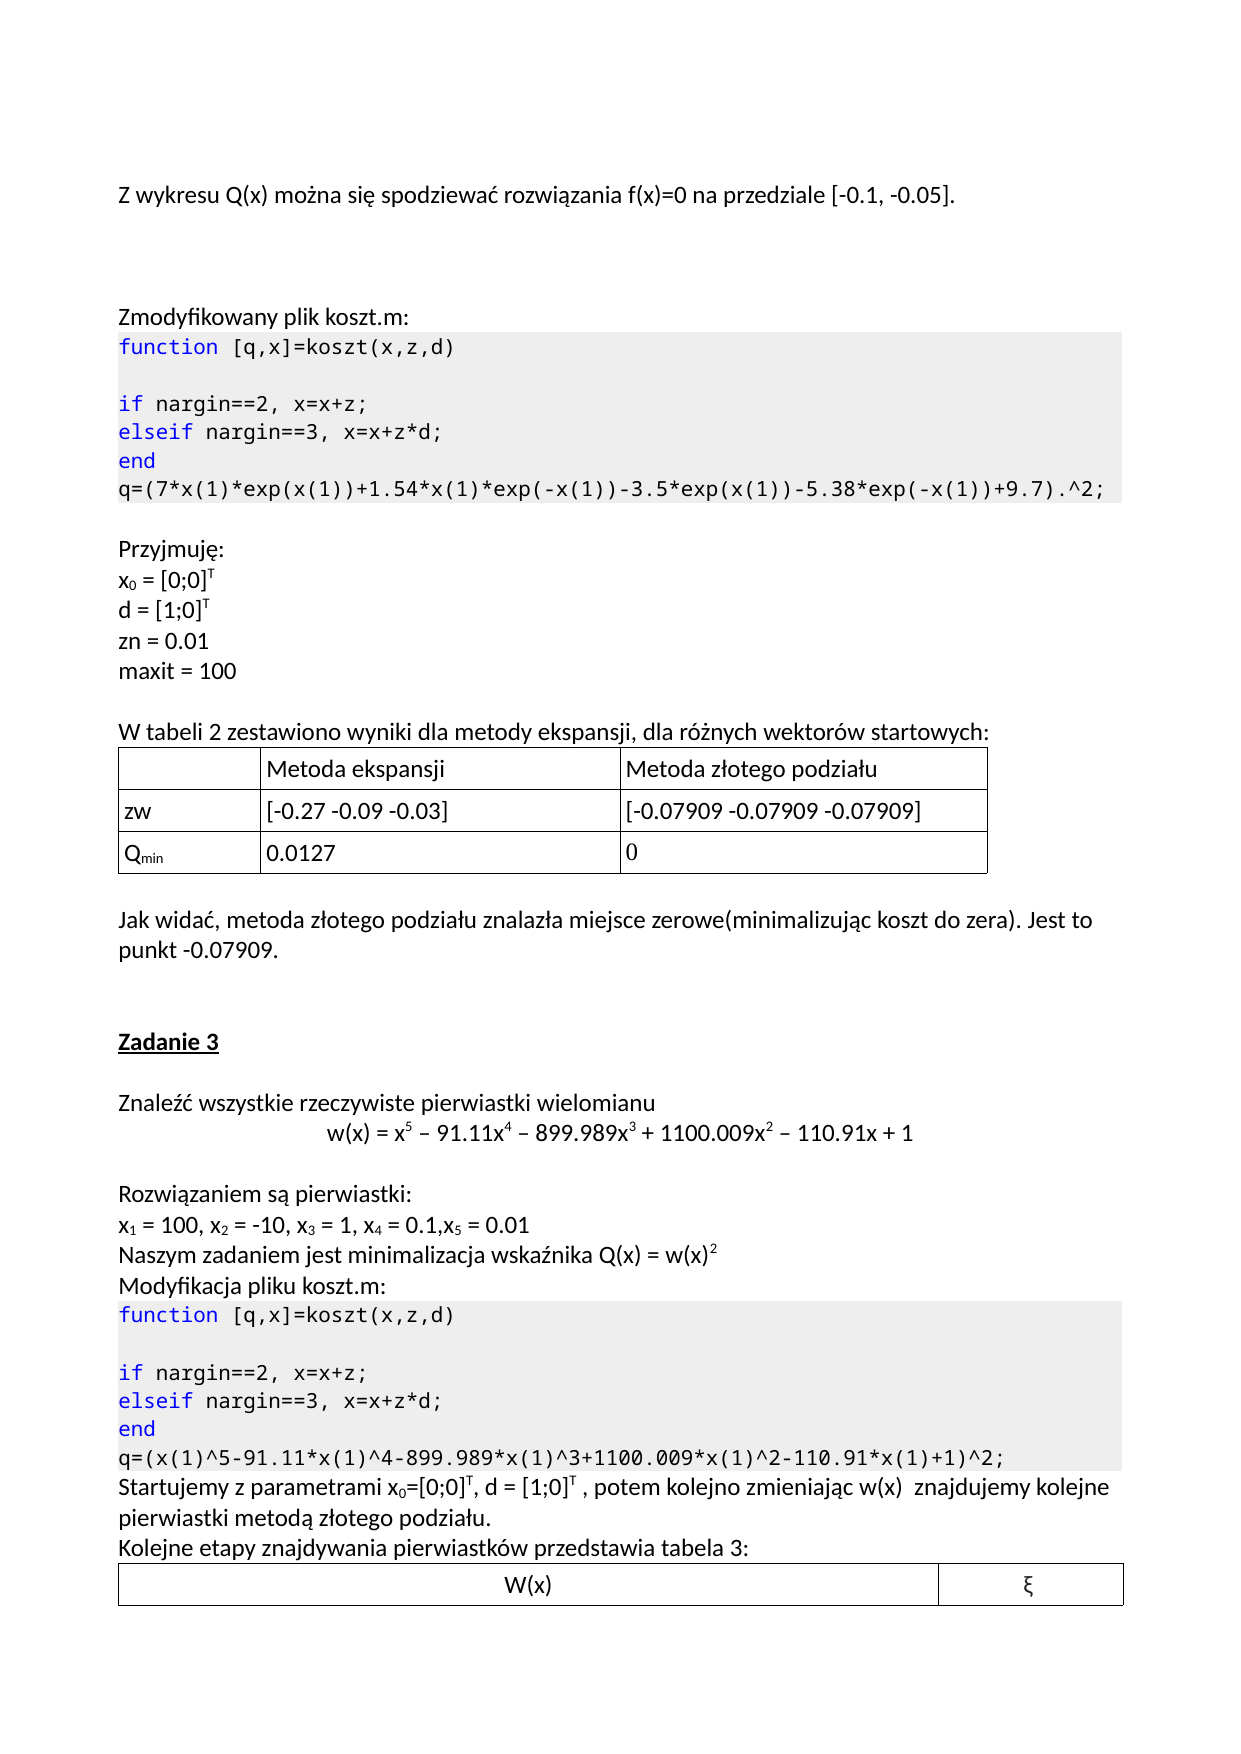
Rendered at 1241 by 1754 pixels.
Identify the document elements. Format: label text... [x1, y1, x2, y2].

text Startujemy z parametrami x0=[0;0]T, d = [1;0]T , potem kolejno zmieniając w(x) znajdujemy kolejne pierwiastki metodą złotego podziału. [118, 1471, 1122, 1532]
table_cell [-0.27 -0.09 -0.03] [261, 790, 620, 831]
text Zadanie 3 [118, 1026, 1122, 1056]
text Znaleźć wszystkie rzeczywiste pierwiastki wielomianu [118, 1087, 1122, 1117]
text end [118, 446, 1122, 474]
text x0 = [0;0]T [118, 564, 1122, 594]
text if nargin==2, x=x+z; [118, 389, 1122, 417]
text Z wykresu Q(x) można się spodziewać rozwiązania f(x)=0 na przedziale [-0.1, -0.05]. [118, 179, 1122, 210]
text Kolejne etapy znajdywania pierwiastków przedstawia tabela 3: [118, 1532, 1122, 1563]
text Naszym zadaniem jest minimalizacja wskaźnika Q(x) = w(x)2 [118, 1239, 1122, 1270]
text Przyjmuję: [118, 533, 1122, 564]
table_header [119, 748, 260, 789]
text w(x) = x5 – 91.11x4 – 899.989x3 + 1100.009x2 – 110.91x + 1 [118, 1117, 1122, 1148]
text zn = 0.01 [118, 625, 1122, 655]
text function [q,x]=koszt(x,z,d) [118, 1301, 1122, 1329]
text Jak widać, metoda złotego podziału znalazła miejsce zerowe(minimalizując koszt do zera). Jest to punkt -0.07909. [118, 904, 1122, 965]
text W tabeli 2 zestawiono wyniki dla metody ekspansji, dla różnych wektorów startowych: [118, 716, 1122, 747]
text elseif nargin==3, x=x+z*d; [118, 1386, 1122, 1414]
table_cell Qmin [119, 832, 260, 873]
text function [q,x]=koszt(x,z,d) [118, 332, 1122, 360]
text q=(7*x(1)*exp(x(1))+1.54*x(1)*exp(-x(1))-3.5*exp(x(1))-5.38*exp(-x(1))+9.7).^2; [118, 474, 1122, 503]
text maxit = 100 [118, 655, 1122, 686]
text Modyfikacja pliku koszt.m: [118, 1270, 1122, 1301]
table_header Metoda ekspansji [261, 748, 620, 789]
table_header W(x) [119, 1564, 938, 1605]
table_cell 0.0127 [261, 832, 620, 873]
text q=(x(1)^5-91.11*x(1)^4-899.989*x(1)^3+1100.009*x(1)^2-110.91*x(1)+1)^2; [118, 1443, 1122, 1471]
text d = [1;0]T [118, 594, 1122, 625]
text elseif nargin==3, x=x+z*d; [118, 417, 1122, 446]
text end [118, 1414, 1122, 1443]
table_cell 0 [621, 832, 987, 873]
text x1 = 100, x2 = -10, x3 = 1, x4 = 0.1,x5 = 0.01 [118, 1209, 1122, 1239]
table_cell [-0.07909 -0.07909 -0.07909] [621, 790, 987, 831]
table_header ξ [939, 1564, 1123, 1605]
text Zmodyfikowany plik koszt.m: [118, 301, 1122, 332]
text if nargin==2, x=x+z; [118, 1358, 1122, 1386]
table_cell zw [119, 790, 260, 831]
text Rozwiązaniem są pierwiastki: [118, 1178, 1122, 1209]
table_header Metoda złotego podziału [621, 748, 987, 789]
